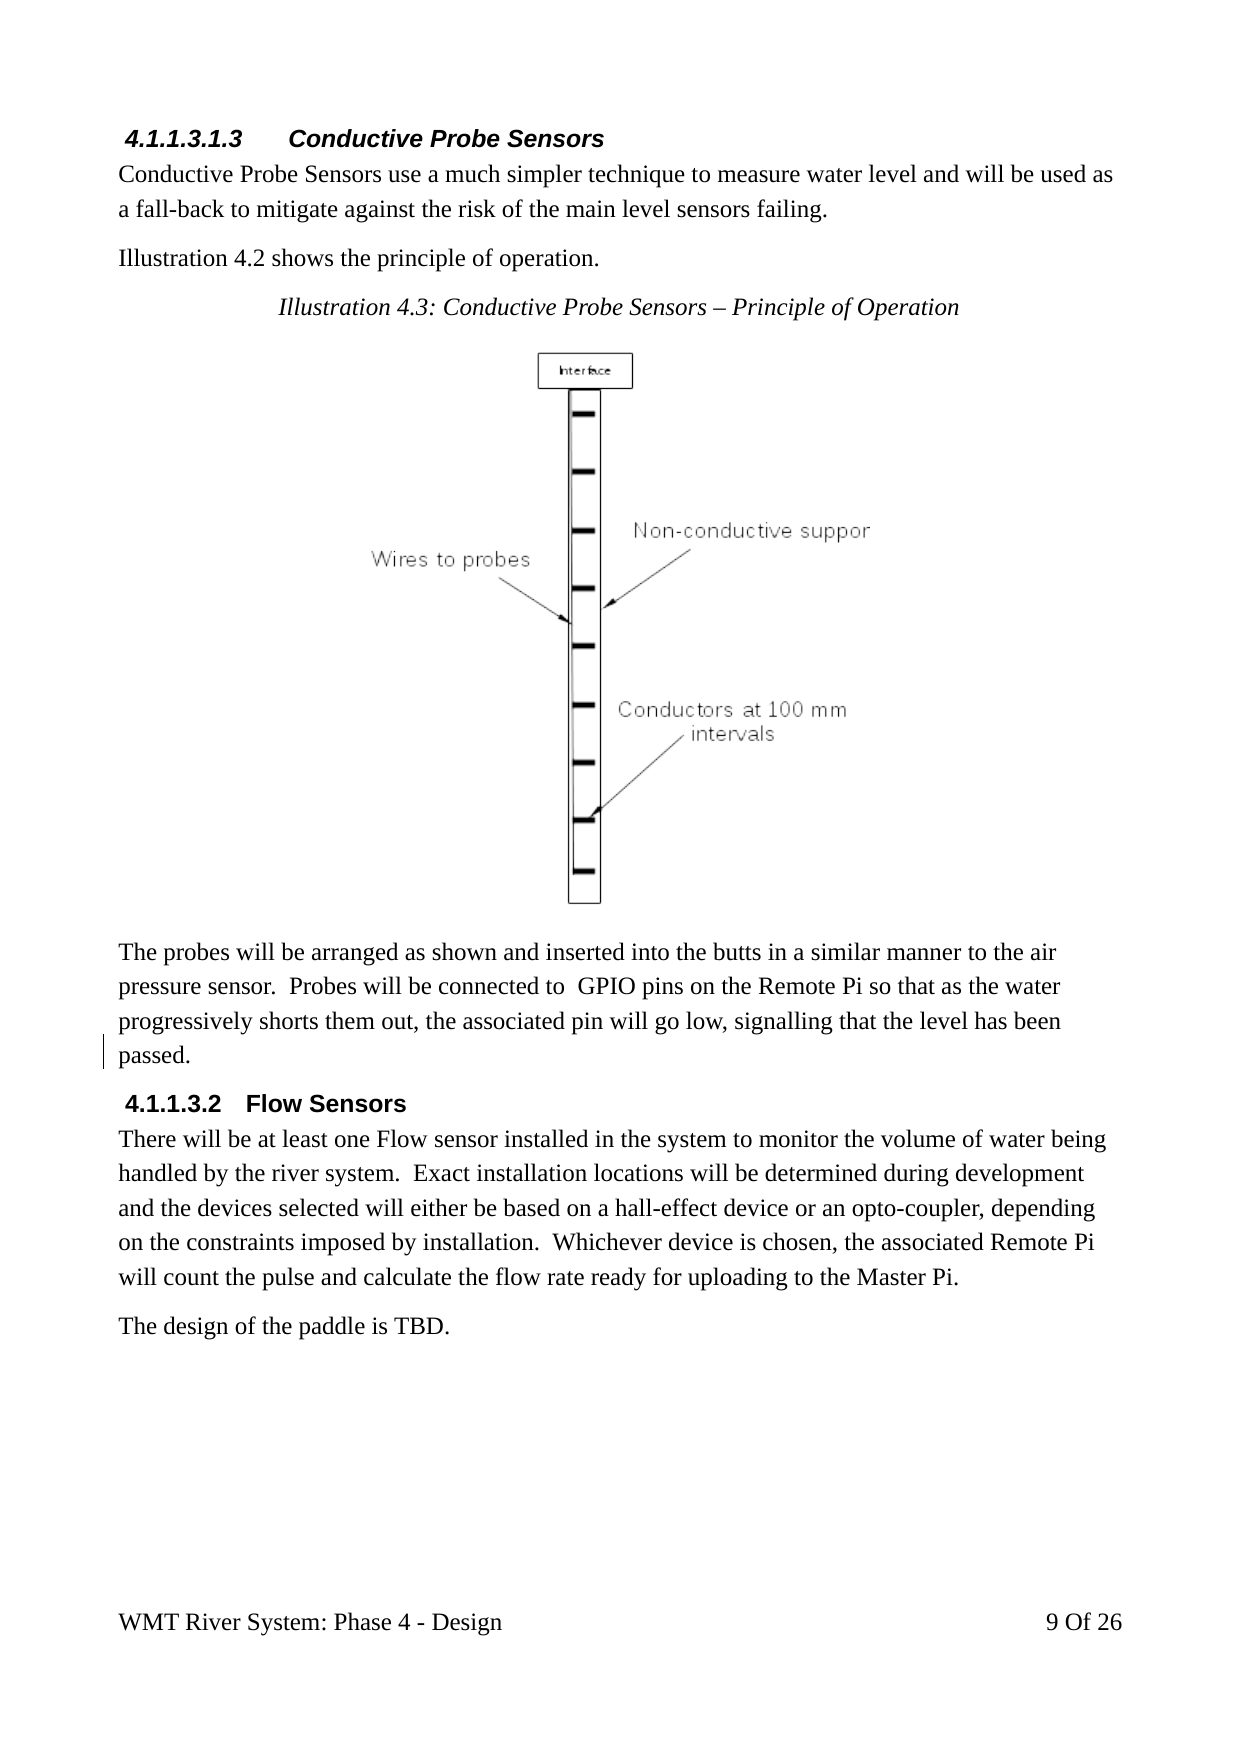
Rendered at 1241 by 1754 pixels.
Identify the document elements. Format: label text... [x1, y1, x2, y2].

subtitle Conductive Probe Sensors [118, 124, 1122, 153]
text Illustration 4.3: Conductive Probe Sensors – Principle of Operation [118, 292, 1122, 321]
text There will be at least one Flow sensor installed in the system to monitor the volume of water being handled by the river system. Exact installation locations will be determined during development and the devices selected will either be based on a hall-effect device or an opto-coupler, depending on the constraints imposed by installation. Whichever device is chosen, the associated Remote Pi will count the pulse and calculate the flow rate ready for uploading to the Master Pi. [118, 1124, 1122, 1291]
picture [370, 333, 870, 922]
text The design of the paddle is TBD. [118, 1311, 1122, 1340]
text Conductive Probe Sensors use a much simpler technique to measure water level and will be used as a fall-back to mitigate against the risk of the main level sensors failing. [118, 159, 1122, 222]
subtitle Flow Sensors [118, 1089, 1122, 1118]
text The probes will be arranged as shown and inserted into the butts in a similar manner to the air pressure sensor. Probes will be connected to GPIO pins on the Remote Pi so that as the water progressively shorts them out, the associated pin will go low, signalling that the level has been passed. [118, 937, 1122, 1069]
text Illustration 4.2 shows the principle of operation. [118, 243, 1122, 271]
